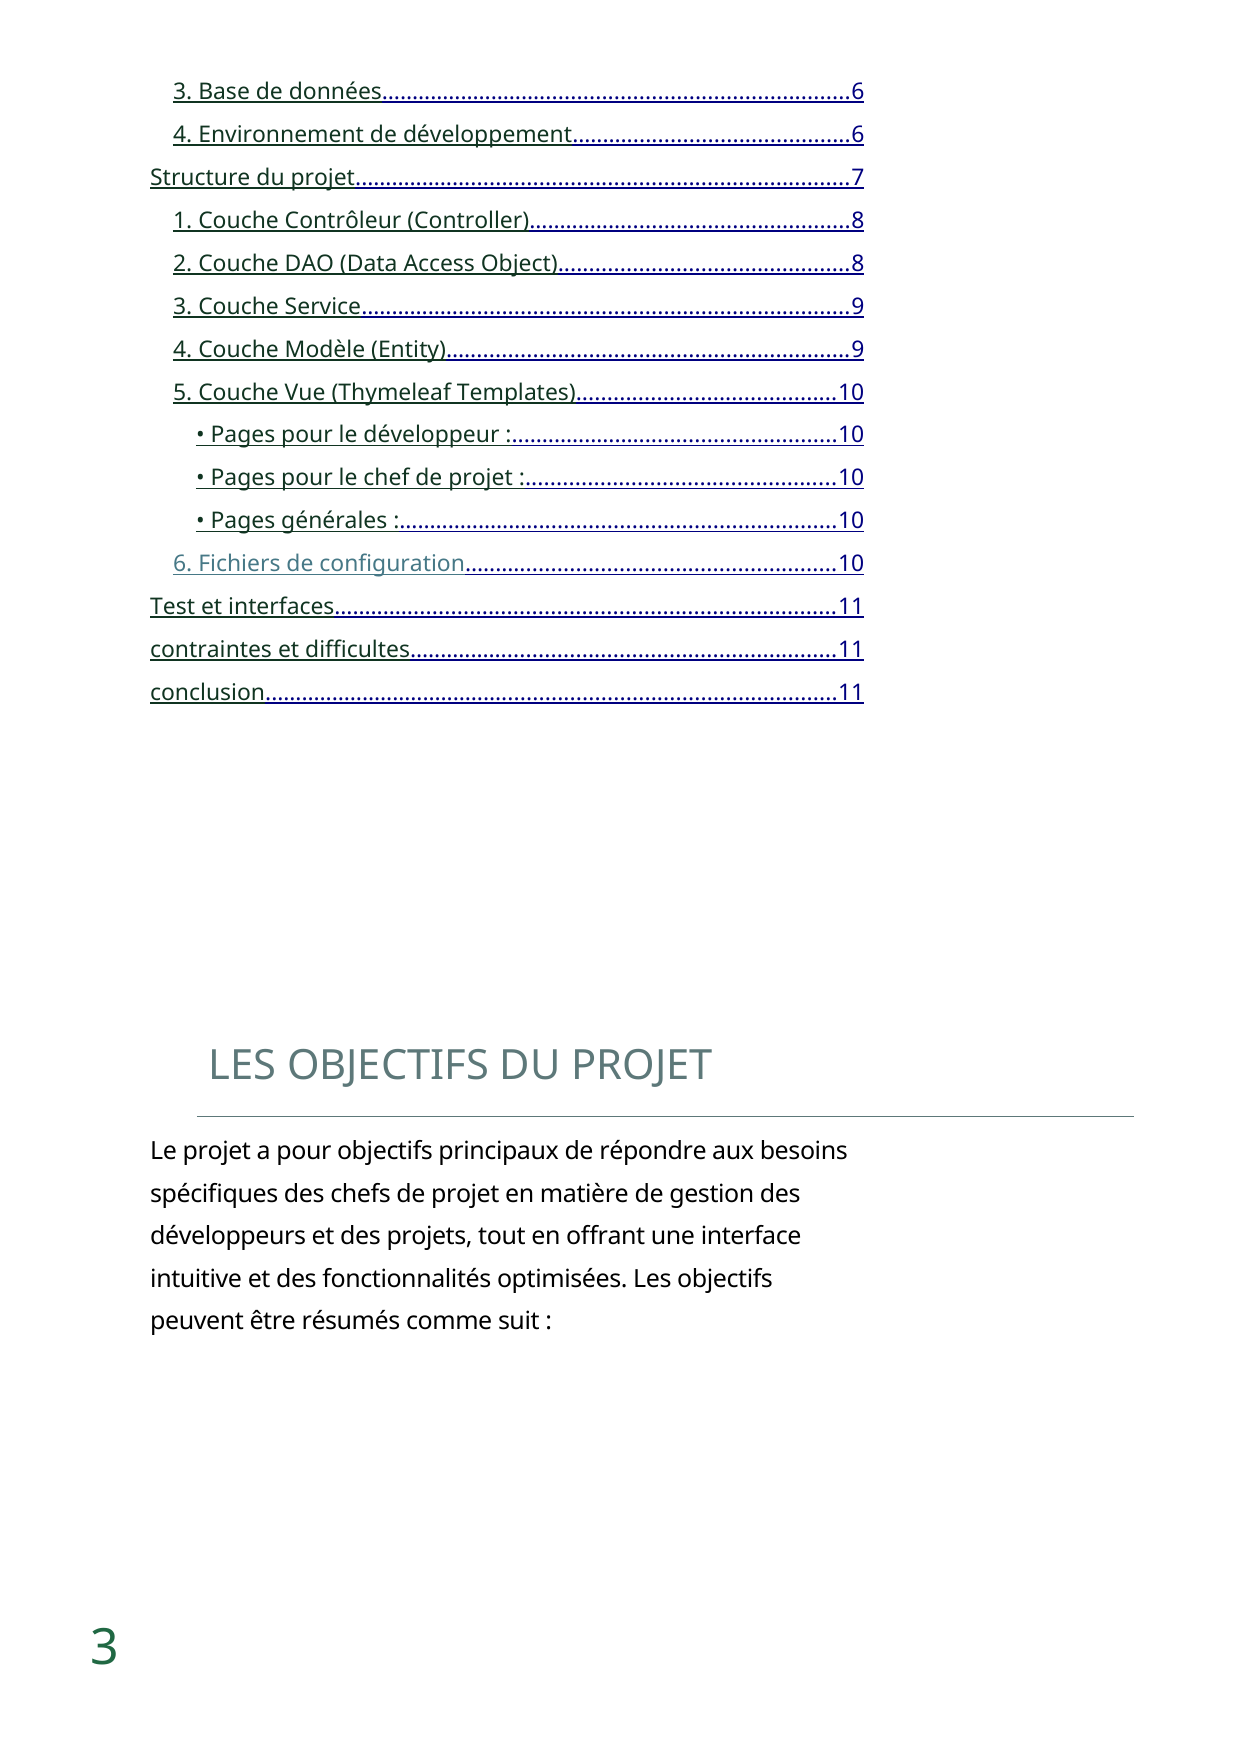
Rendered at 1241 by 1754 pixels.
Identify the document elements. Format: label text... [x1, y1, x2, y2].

text 3. Couche Service 9 [173, 289, 865, 321]
text 1. Couche Contrôleur (Controller) 8 [173, 204, 865, 235]
table_header Les objectifs du projet [197, 1022, 1134, 1116]
text • Pages pour le chef de projet : 10 [196, 461, 865, 492]
text • Pages générales : 10 [196, 504, 865, 535]
text Structure du projet 7 [150, 161, 865, 192]
text contraintes et difficultes 11 [150, 633, 865, 664]
text Test et interfaces 11 [150, 590, 865, 621]
text 4. Environnement de développement 6 [173, 118, 865, 149]
text 4. Couche Modèle (Entity) 9 [173, 332, 865, 364]
text conclusion 11 [150, 676, 865, 707]
text • Pages pour le développeur : 10 [196, 418, 865, 449]
text 2. Couche DAO (Data Access Object) 8 [173, 247, 865, 278]
text 5. Couche Vue (Thymeleaf Templates) 10 [173, 375, 865, 407]
text 6. Fichiers de configuration 10 [173, 547, 865, 578]
text 3. Base de données 6 [173, 75, 865, 106]
text Le projet a pour objectifs principaux de répondre aux besoins spécifiques des chefs de projet en matière de gestion des développeurs et des projets, tout en offrant une interface intuitive et des fonctionnalités optimisées. Les objectifs peuvent être résumés comme suit : [150, 1133, 865, 1337]
